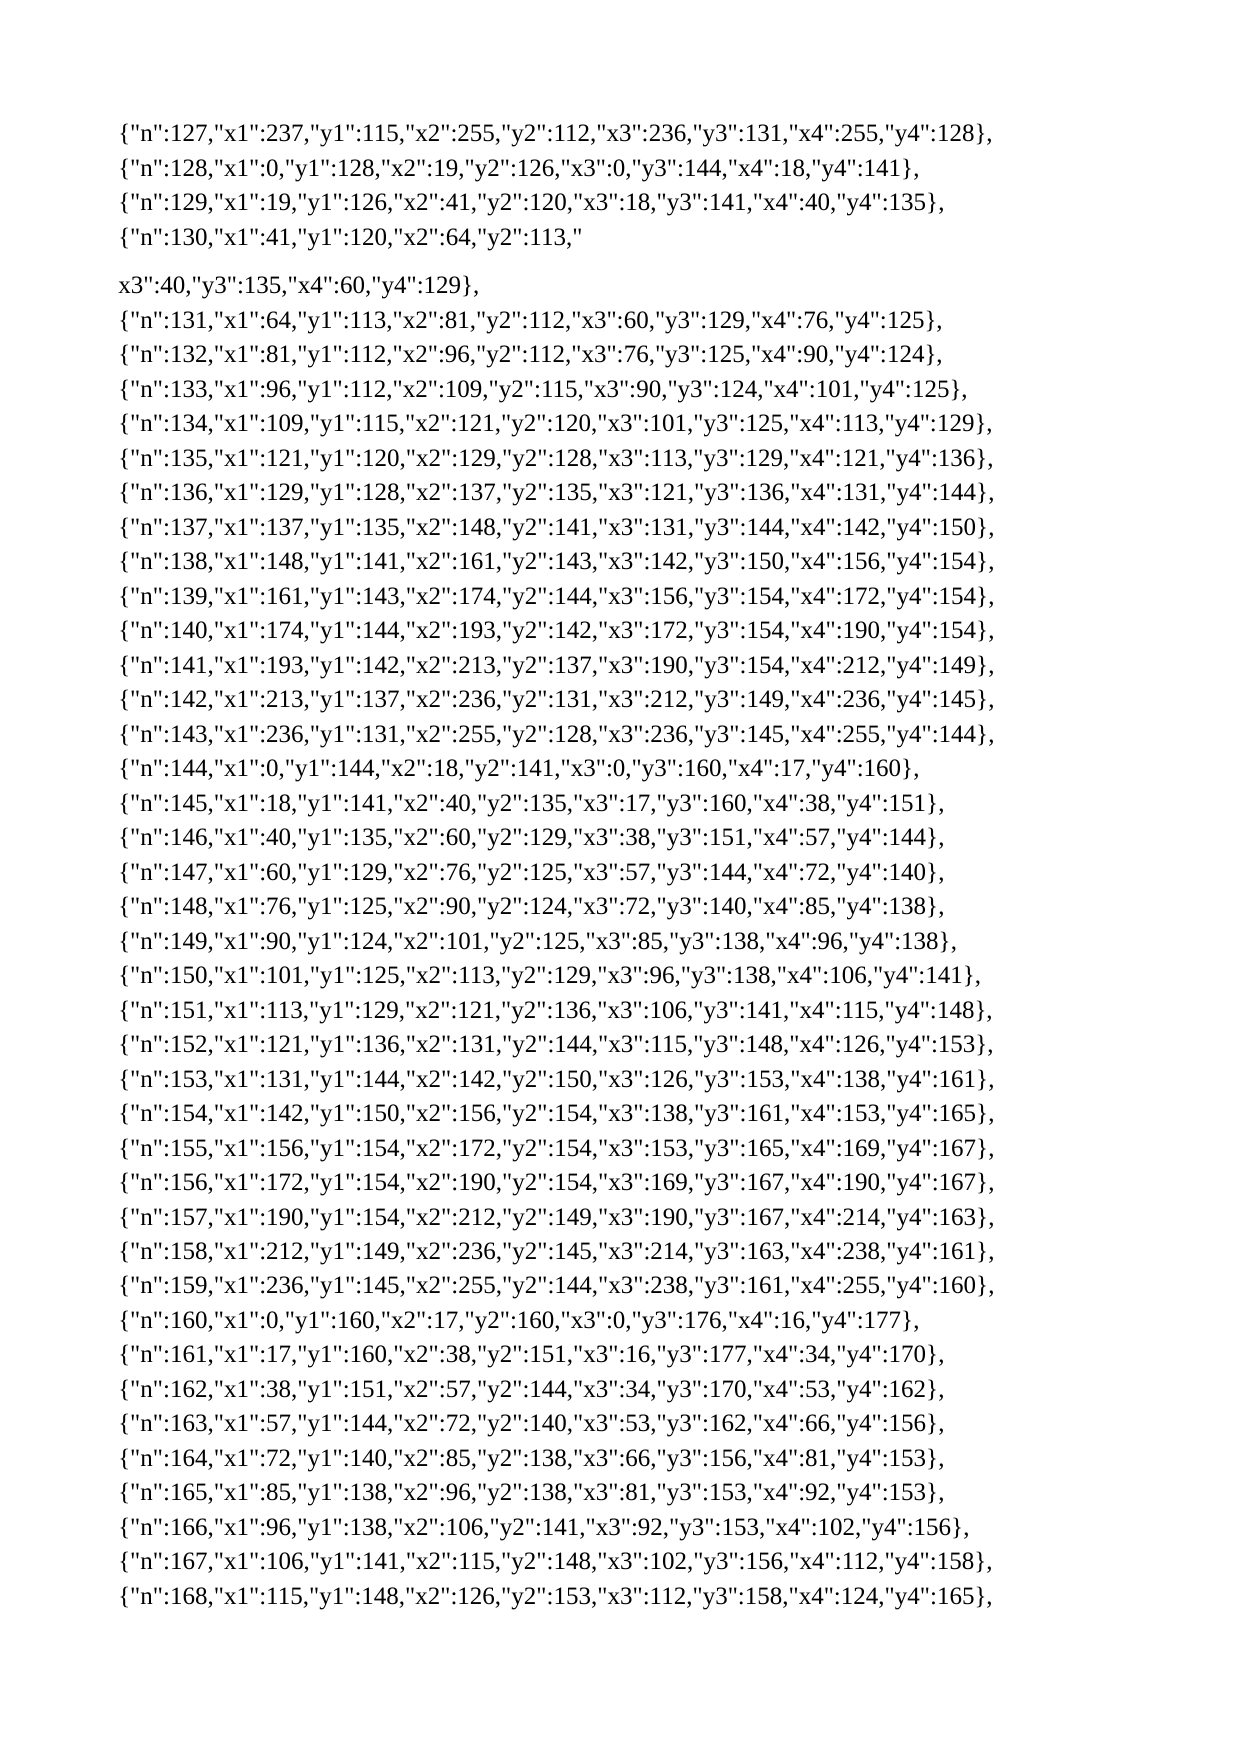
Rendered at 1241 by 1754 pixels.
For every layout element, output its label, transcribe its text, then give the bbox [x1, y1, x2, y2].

text x3":40,"y3":135,"x4":60,"y4":129},{"n":131,"x1":64,"y1":113,"x2":81,"y2":112,"x3":60,"y3":129,"x4":76,"y4":125},{"n":132,"x1":81,"y1":112,"x2":96,"y2":112,"x3":76,"y3":125,"x4":90,"y4":124},{"n":133,"x1":96,"y1":112,"x2":109,"y2":115,"x3":90,"y3":124,"x4":101,"y4":125},{"n":134,"x1":109,"y1":115,"x2":121,"y2":120,"x3":101,"y3":125,"x4":113,"y4":129},{"n":135,"x1":121,"y1":120,"x2":129,"y2":128,"x3":113,"y3":129,"x4":121,"y4":136},{"n":136,"x1":129,"y1":128,"x2":137,"y2":135,"x3":121,"y3":136,"x4":131,"y4":144},{"n":137,"x1":137,"y1":135,"x2":148,"y2":141,"x3":131,"y3":144,"x4":142,"y4":150},{"n":138,"x1":148,"y1":141,"x2":161,"y2":143,"x3":142,"y3":150,"x4":156,"y4":154},{"n":139,"x1":161,"y1":143,"x2":174,"y2":144,"x3":156,"y3":154,"x4":172,"y4":154},{"n":140,"x1":174,"y1":144,"x2":193,"y2":142,"x3":172,"y3":154,"x4":190,"y4":154},{"n":141,"x1":193,"y1":142,"x2":213,"y2":137,"x3":190,"y3":154,"x4":212,"y4":149},{"n":142,"x1":213,"y1":137,"x2":236,"y2":131,"x3":212,"y3":149,"x4":236,"y4":145},{"n":143,"x1":236,"y1":131,"x2":255,"y2":128,"x3":236,"y3":145,"x4":255,"y4":144},{"n":144,"x1":0,"y1":144,"x2":18,"y2":141,"x3":0,"y3":160,"x4":17,"y4":160},{"n":145,"x1":18,"y1":141,"x2":40,"y2":135,"x3":17,"y3":160,"x4":38,"y4":151},{"n":146,"x1":40,"y1":135,"x2":60,"y2":129,"x3":38,"y3":151,"x4":57,"y4":144},{"n":147,"x1":60,"y1":129,"x2":76,"y2":125,"x3":57,"y3":144,"x4":72,"y4":140},{"n":148,"x1":76,"y1":125,"x2":90,"y2":124,"x3":72,"y3":140,"x4":85,"y4":138},{"n":149,"x1":90,"y1":124,"x2":101,"y2":125,"x3":85,"y3":138,"x4":96,"y4":138},{"n":150,"x1":101,"y1":125,"x2":113,"y2":129,"x3":96,"y3":138,"x4":106,"y4":141},{"n":151,"x1":113,"y1":129,"x2":121,"y2":136,"x3":106,"y3":141,"x4":115,"y4":148},{"n":152,"x1":121,"y1":136,"x2":131,"y2":144,"x3":115,"y3":148,"x4":126,"y4":153},{"n":153,"x1":131,"y1":144,"x2":142,"y2":150,"x3":126,"y3":153,"x4":138,"y4":161},{"n":154,"x1":142,"y1":150,"x2":156,"y2":154,"x3":138,"y3":161,"x4":153,"y4":165},{"n":155,"x1":156,"y1":154,"x2":172,"y2":154,"x3":153,"y3":165,"x4":169,"y4":167},{"n":156,"x1":172,"y1":154,"x2":190,"y2":154,"x3":169,"y3":167,"x4":190,"y4":167},{"n":157,"x1":190,"y1":154,"x2":212,"y2":149,"x3":190,"y3":167,"x4":214,"y4":163},{"n":158,"x1":212,"y1":149,"x2":236,"y2":145,"x3":214,"y3":163,"x4":238,"y4":161},{"n":159,"x1":236,"y1":145,"x2":255,"y2":144,"x3":238,"y3":161,"x4":255,"y4":160},{"n":160,"x1":0,"y1":160,"x2":17,"y2":160,"x3":0,"y3":176,"x4":16,"y4":177},{"n":161,"x1":17,"y1":160,"x2":38,"y2":151,"x3":16,"y3":177,"x4":34,"y4":170},{"n":162,"x1":38,"y1":151,"x2":57,"y2":144,"x3":34,"y3":170,"x4":53,"y4":162},{"n":163,"x1":57,"y1":144,"x2":72,"y2":140,"x3":53,"y3":162,"x4":66,"y4":156},{"n":164,"x1":72,"y1":140,"x2":85,"y2":138,"x3":66,"y3":156,"x4":81,"y4":153},{"n":165,"x1":85,"y1":138,"x2":96,"y2":138,"x3":81,"y3":153,"x4":92,"y4":153},{"n":166,"x1":96,"y1":138,"x2":106,"y2":141,"x3":92,"y3":153,"x4":102,"y4":156},{"n":167,"x1":106,"y1":141,"x2":115,"y2":148,"x3":102,"y3":156,"x4":112,"y4":158},{"n":168,"x1":115,"y1":148,"x2":126,"y2":153,"x3":112,"y3":158,"x4":124,"y4":165}, [118, 271, 1122, 1609]
text {"n":127,"x1":237,"y1":115,"x2":255,"y2":112,"x3":236,"y3":131,"x4":255,"y4":128},{"n":128,"x1":0,"y1":128,"x2":19,"y2":126,"x3":0,"y3":144,"x4":18,"y4":141},{"n":129,"x1":19,"y1":126,"x2":41,"y2":120,"x3":18,"y3":141,"x4":40,"y4":135},{"n":130,"x1":41,"y1":120,"x2":64,"y2":113," [118, 118, 1122, 250]
